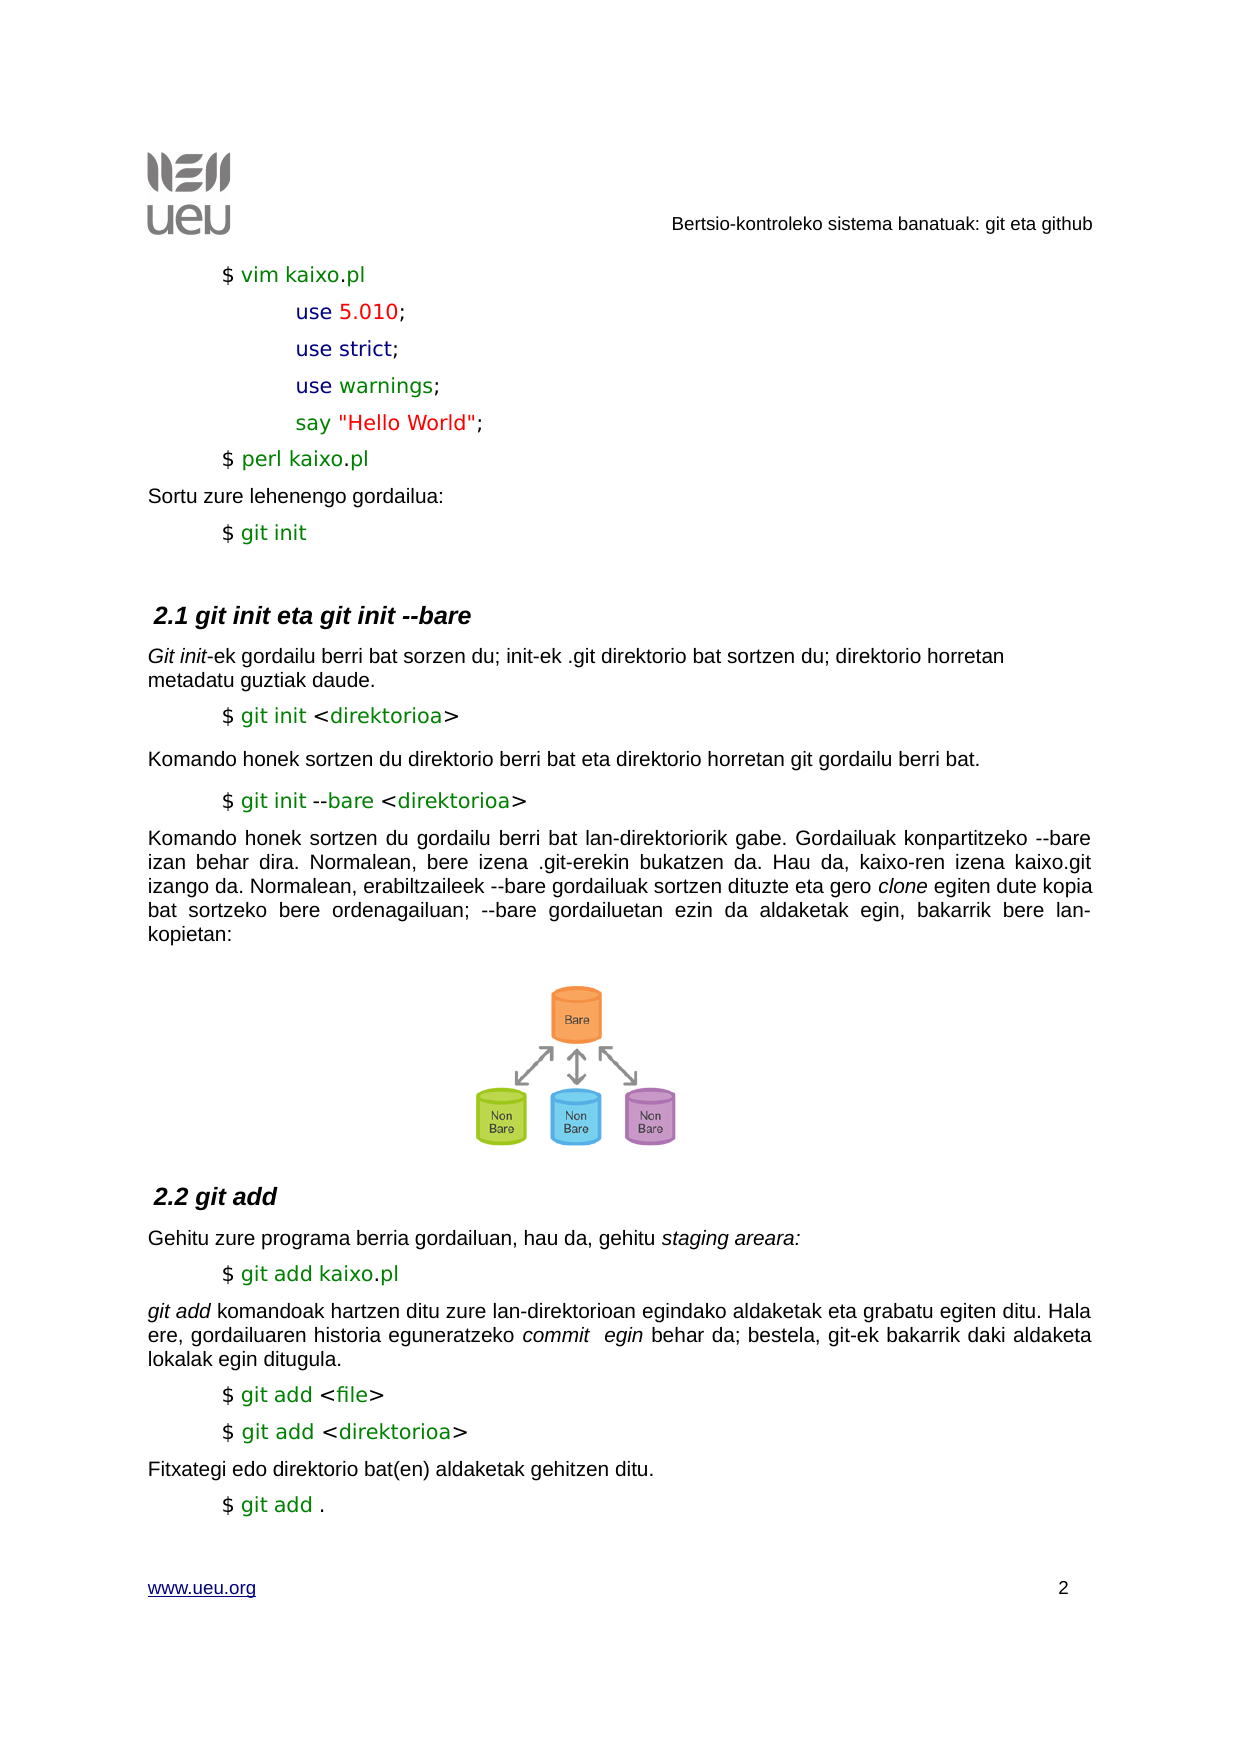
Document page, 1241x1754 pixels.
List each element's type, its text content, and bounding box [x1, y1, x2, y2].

picture [475, 986, 676, 1146]
text $ git add <file> [221, 1383, 1093, 1408]
text Sortu zure lehenengo gordailua: [148, 484, 1093, 508]
text say "Hello World"; [295, 411, 1093, 435]
text $ perl kaixo.pl [221, 447, 1093, 472]
text Git init-ek gordailu berri bat sorzen du; init-ek .git direktorio bat sortzen du; direktorio horretan metadatu guztiak daude. [148, 644, 1093, 692]
text use warnings; [295, 374, 1093, 398]
text git add komandoak hartzen ditu zure lan-direktorioan egindako aldaketak eta grabatu egiten ditu. Hala ere, gordailuaren historia eguneratzeko commit egin behar da; bestela, git-ek bakarrik daki aldaketa lokalak egin ditugula. [148, 1299, 1093, 1371]
text $ git add . [221, 1493, 1093, 1518]
subtitle 2.2 git add [151, 1182, 1093, 1211]
text Komando honek sortzen du direktorio berri bat eta direktorio horretan git gordailu berri bat. [148, 747, 1093, 771]
text Komando honek sortzen du gordailu berri bat lan-direktoriorik gabe. Gordailuak konpartitzeko --bare izan behar dira. Normalean, bere izena .git-erekin bukatzen da. Hau da, kaixo-ren izena kaixo.git izango da. Normalean, erabiltzaileek --bare gordailuak sortzen dituzte eta gero clone egiten dute kopia bat sortzeko bere ordenagailuan; --bare gordailuetan ezin da aldaketak egin, bakarrik bere lan-kopietan: [148, 826, 1093, 946]
text $ git add kaixo.pl [221, 1262, 1093, 1286]
text use 5.010; [295, 300, 1093, 324]
text Gehitu zure programa berria gordailuan, hau da, gehitu staging areara: [148, 1225, 1093, 1249]
text $ git init [221, 521, 1093, 545]
text $ vim kaixo.pl [221, 263, 1093, 288]
text $ git add <direktorioa> [221, 1420, 1093, 1444]
picture [147, 152, 231, 235]
subtitle 2.1 git init eta git init --bare [151, 601, 1093, 629]
text $ git init --bare <direktorioa> [221, 789, 1093, 813]
text use strict; [295, 337, 1093, 361]
text $ git init <direktorioa> [221, 704, 1093, 729]
text Fitxategi edo direktorio bat(en) aldaketak gehitzen ditu. [148, 1457, 1093, 1481]
